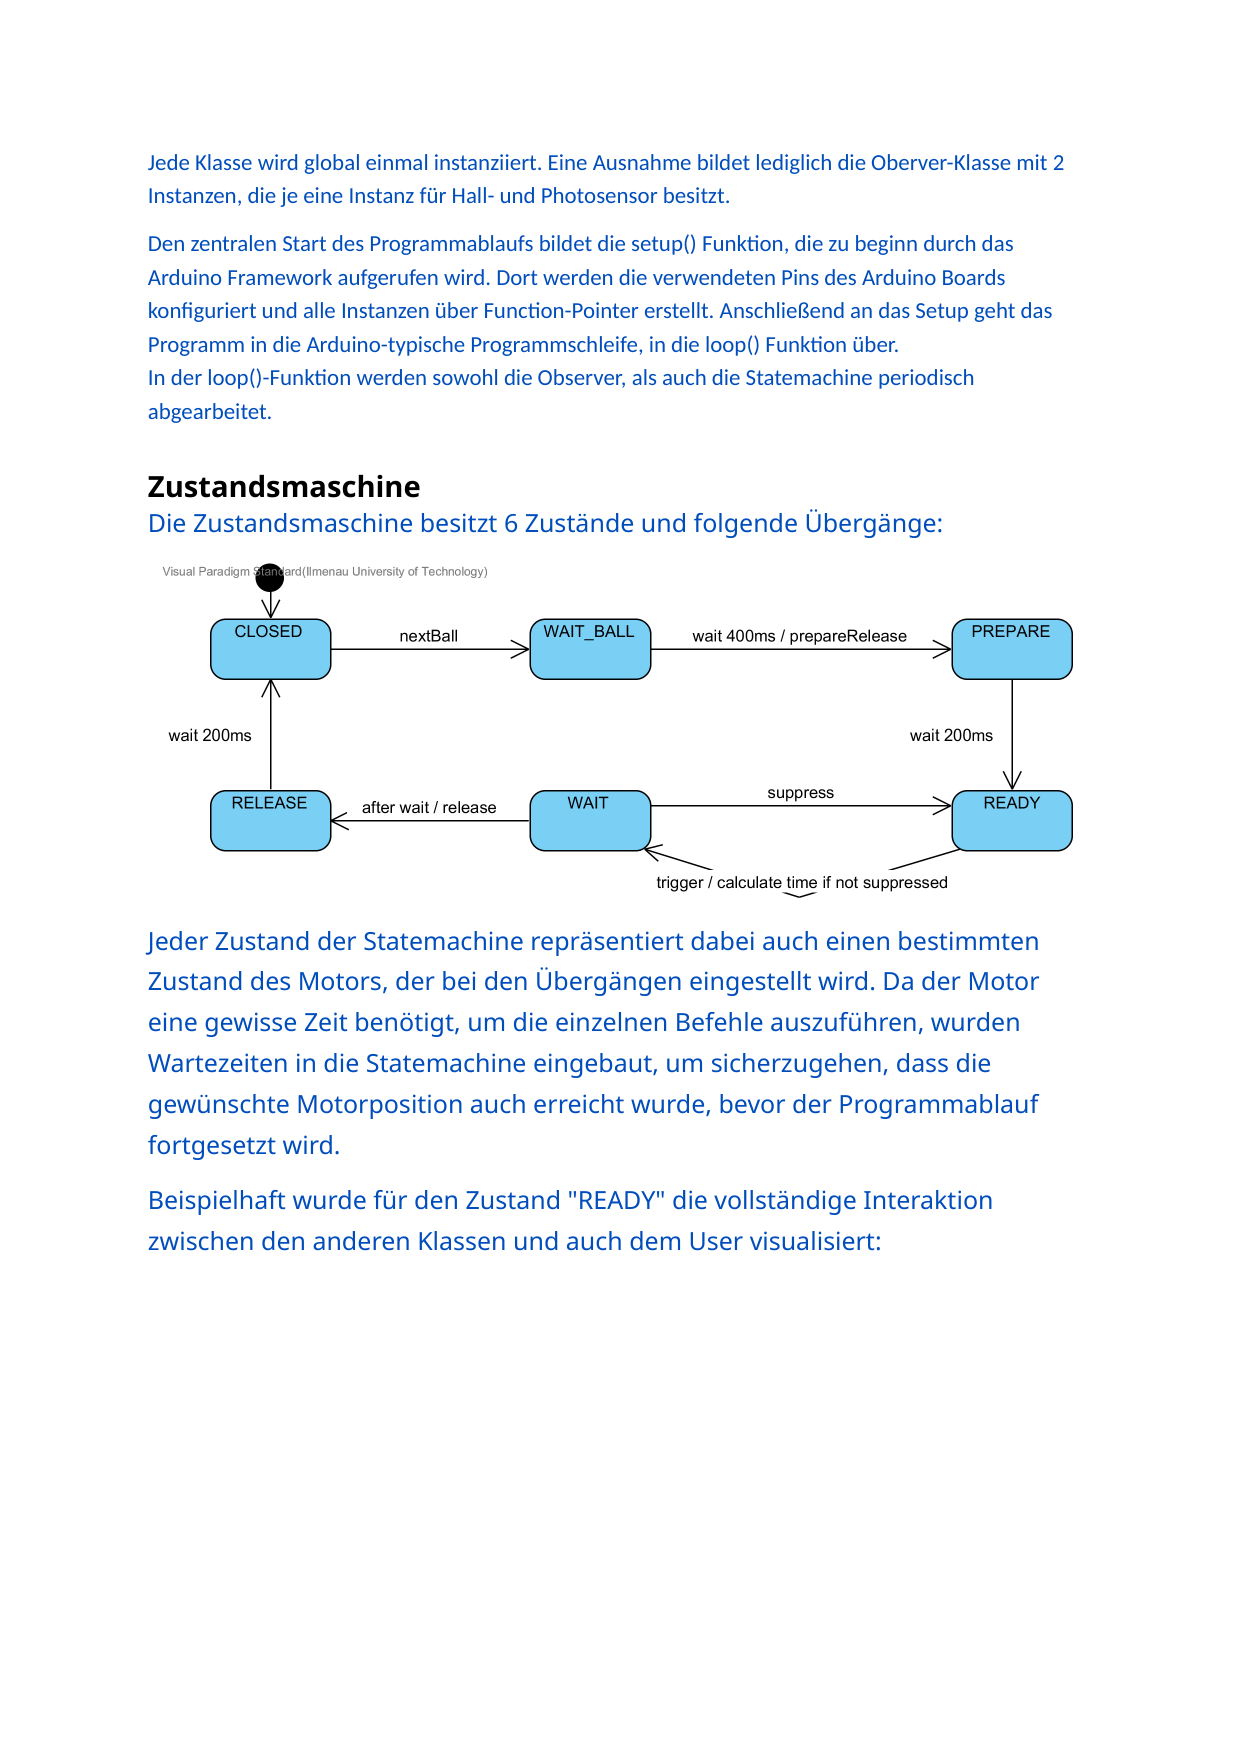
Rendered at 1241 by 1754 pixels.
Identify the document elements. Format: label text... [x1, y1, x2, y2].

text Jeder Zustand der Statemachine repräsentiert dabei auch einen bestimmten Zustand des Motors, der bei den Übergängen eingestellt wird. Da der Motor eine gewisse Zeit benötigt, um die einzelnen Befehle auszuführen, wurden Wartezeiten in die Statemachine eingebaut, um sicherzugehen, dass die gewünschte Motorposition auch erreicht wurde, bevor der Programmablauf fortgesetzt wird. [148, 923, 1093, 1161]
text Beispielhaft wurde für den Zustand "READY" die vollständige Interaktion zwischen den anderen Klassen und auch dem User visualisiert: [148, 1183, 1093, 1258]
text Die Zustandsmaschine besitzt 6 Zustände und folgende Übergänge: [148, 506, 1093, 540]
text Zustandsmaschine [148, 466, 1093, 506]
text Jede Klasse wird global einmal instanziiert. Eine Ausnahme bildet lediglich die Oberver-Klasse mit 2 Instanzen, die je eine Instanz für Hall- und Photosensor besitzt. [148, 148, 1093, 209]
text Den zentralen Start des Programmablaufs bildet die setup() Funktion, die zu beginn durch das Arduino Framework aufgerufen wird. Dort werden die verwendeten Pins des Arduino Boards konfiguriert und alle Instanzen über Function-Pointer erstellt. Anschließend an das Setup geht das Programm in die Arduino-typische Programmschleife, in die loop() Funktion über. In der loop()-Funktion werden sowohl die Observer, als auch die Statemachine periodisch abgearbeitet. [148, 229, 1093, 425]
